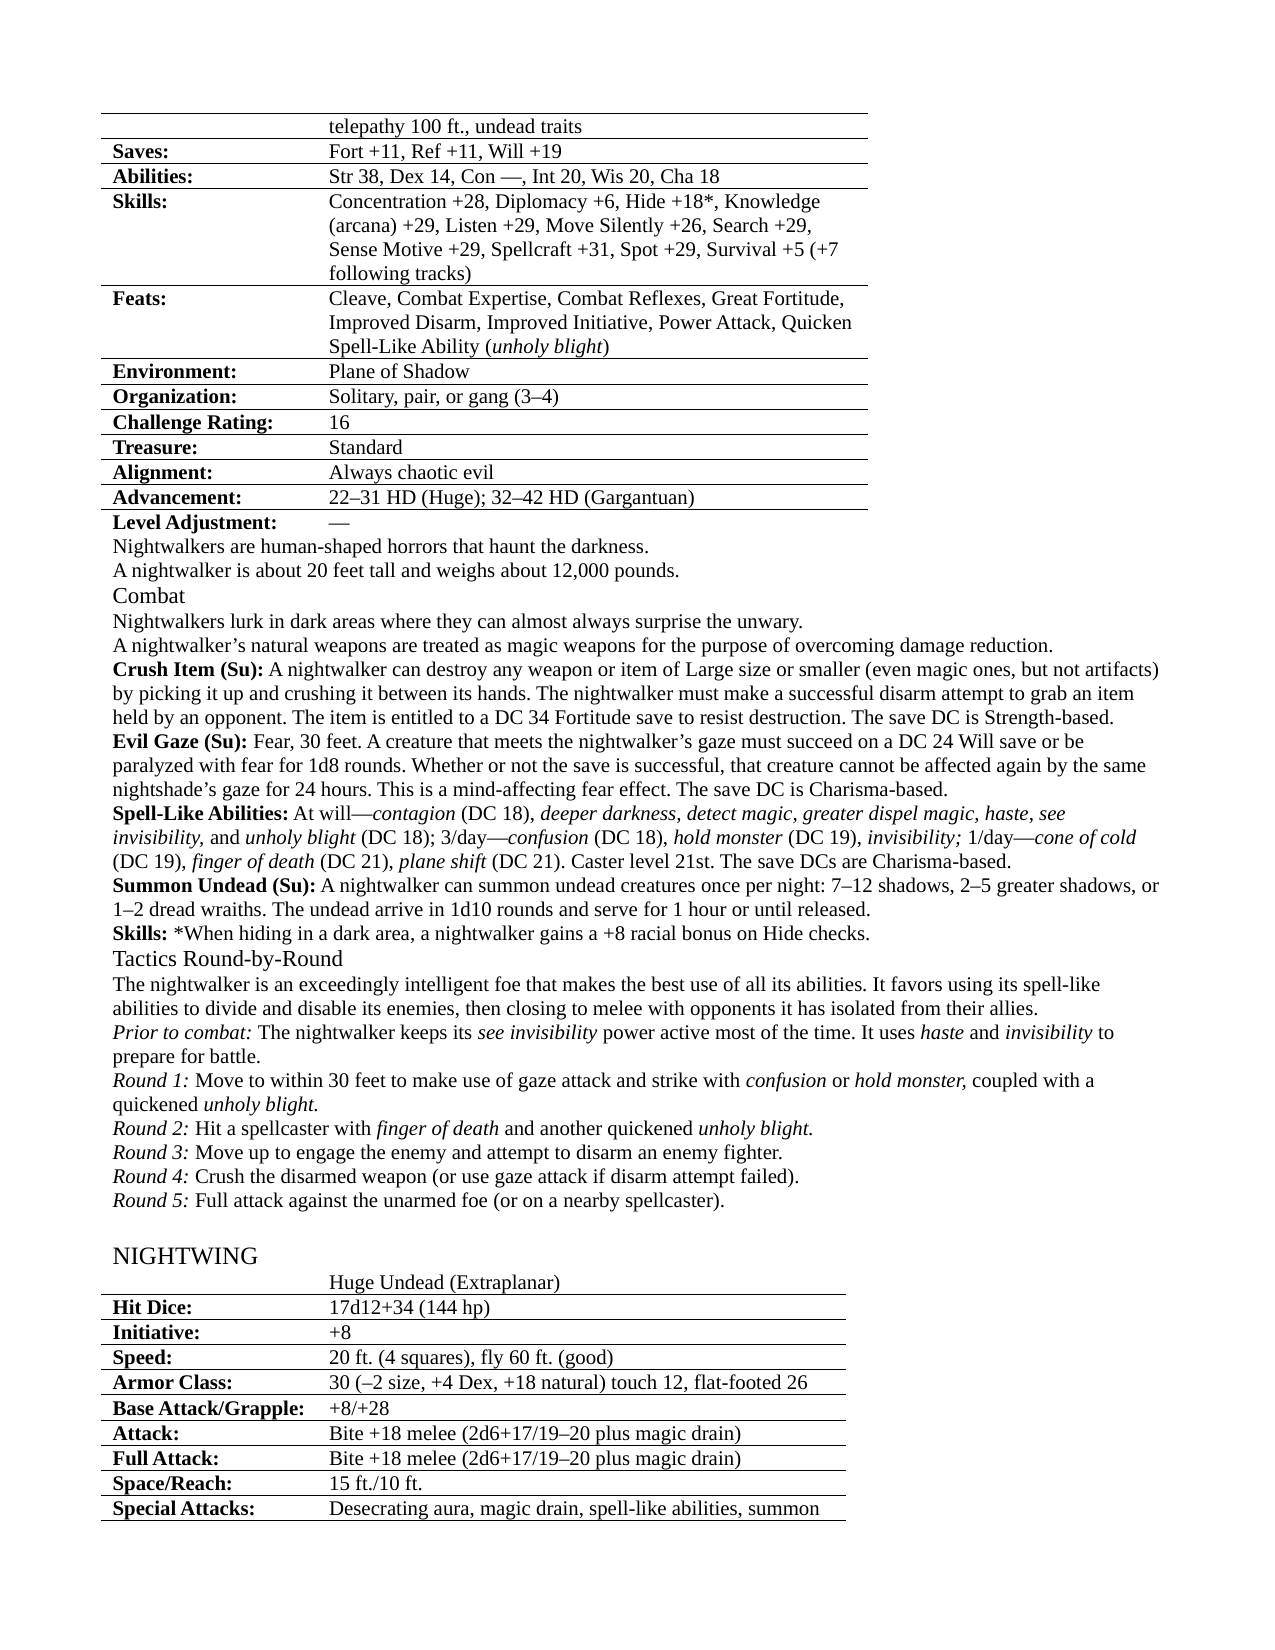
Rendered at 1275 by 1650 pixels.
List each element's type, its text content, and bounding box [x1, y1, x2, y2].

table_cell Hit Dice: [101, 1295, 318, 1319]
table_cell Base Attack/Grapple: [101, 1395, 318, 1419]
text Crush Item (Su): A nightwalker can destroy any weapon or item of Large size or smaller (even magic ones, but not artifacts) by picking it up and crushing it between its hands. The nightwalker must make a successful disarm attempt to grab an item held by an opponent. The item is entitled to a DC 34 Fortitude save to resist destruction. The save DC is Strength-based. [112, 657, 1162, 729]
table_cell Level Adjustment: [101, 510, 317, 534]
table_cell Cleave, Combat Expertise, Combat Reflexes, Great Fortitude, Improved Disarm, Improved Initiative, Power Attack, Quicken Spell-Like Ability (unholy blight) [318, 286, 868, 358]
text Evil Gaze (Su): Fear, 30 feet. A creature that meets the nightwalker’s gaze must succeed on a DC 24 Will save or be paralyzed with fear for 1d8 rounds. Whether or not the save is successful, that creature cannot be affected again by the same nightshade’s gaze for 24 hours. This is a mind-affecting fear effect. The save DC is Charisma-based. [112, 729, 1162, 801]
table_cell Fort +11, Ref +11, Will +19 [318, 139, 868, 163]
table_header Huge Undead (Extraplanar) [318, 1270, 846, 1294]
table_cell Skills: [101, 189, 317, 285]
table_cell 16 [318, 410, 868, 434]
table_cell Bite +18 melee (2d6+17/19–20 plus magic drain) [318, 1421, 846, 1444]
table_cell Solitary, pair, or gang (3–4) [318, 385, 868, 408]
table_cell Challenge Rating: [101, 410, 317, 434]
text NIGHTWING [112, 1241, 1162, 1270]
table_cell Plane of Shadow [318, 359, 868, 383]
table_cell Alignment: [101, 460, 317, 484]
table_header [101, 1270, 318, 1294]
table_cell Saves: [101, 139, 317, 163]
text Prior to combat: The nightwalker keeps its see invisibility power active most of the time. It uses haste and invisibility to prepare for battle. [112, 1020, 1162, 1068]
text Nightwalkers lurk in dark areas where they can almost always surprise the unwary. [112, 608, 1162, 633]
table_cell Concentration +28, Diplomacy +6, Hide +18*, Knowledge (arcana) +29, Listen +29, Move Silently +26, Search +29, Sense Motive +29, Spellcraft +31, Spot +29, Survival +5 (+7 following tracks) [318, 189, 868, 285]
text Tactics Round-by-Round [112, 945, 1162, 972]
text Skills: *When hiding in a dark area, a nightwalker gains a +8 racial bonus on Hide checks. [112, 921, 1162, 945]
table_cell Bite +18 melee (2d6+17/19–20 plus magic drain) [318, 1446, 846, 1470]
table_cell Speed: [101, 1345, 318, 1369]
table_cell — [318, 510, 868, 534]
table_cell Organization: [101, 385, 317, 408]
table_cell Standard [318, 435, 868, 459]
table_cell Advancement: [101, 485, 317, 509]
table_cell +8/+28 [318, 1395, 846, 1419]
table_cell Treasure: [101, 435, 317, 459]
table_cell [101, 114, 317, 138]
text Combat [112, 582, 1162, 608]
text Nightwalkers are human-shaped horrors that haunt the darkness. [112, 534, 1162, 558]
text Round 5: Full attack against the unarmed foe (or on a nearby spellcaster). [112, 1188, 1162, 1212]
text Spell-Like Abilities: At will—contagion (DC 18), deeper darkness, detect magic, greater dispel magic, haste, see invisibility, and unholy blight (DC 18); 3/day—confusion (DC 18), hold monster (DC 19), invisibility; 1/day—cone of cold (DC 19), finger of death (DC 21), plane shift (DC 21). Caster level 21st. The save DCs are Charisma-based. [112, 801, 1162, 873]
table_cell 20 ft. (4 squares), fly 60 ft. (good) [318, 1345, 846, 1369]
text The nightwalker is an exceedingly intelligent foe that makes the best use of all its abilities. It favors using its spell-like abilities to divide and disable its enemies, then closing to melee with opponents it has isolated from their allies. [112, 972, 1162, 1020]
text A nightwalker’s natural weapons are treated as magic weapons for the purpose of overcoming damage reduction. [112, 633, 1162, 657]
table_cell 30 (–2 size, +4 Dex, +18 natural) touch 12, flat-footed 26 [318, 1370, 846, 1394]
table_cell Armor Class: [101, 1370, 318, 1394]
table_cell Attack: [101, 1421, 318, 1444]
table_cell 15 ft./10 ft. [318, 1471, 846, 1495]
text Round 3: Move up to engage the enemy and attempt to disarm an enemy fighter. [112, 1140, 1162, 1164]
table_cell Desecrating aura, magic drain, spell-like abilities, summon [318, 1496, 846, 1520]
table_cell 17d12+34 (144 hp) [318, 1295, 846, 1319]
table_cell +8 [318, 1320, 846, 1344]
table_cell 22–31 HD (Huge); 32–42 HD (Gargantuan) [318, 485, 868, 509]
table_cell Space/Reach: [101, 1471, 318, 1495]
table_cell Environment: [101, 359, 317, 383]
text Round 4: Crush the disarmed weapon (or use gaze attack if disarm attempt failed). [112, 1164, 1162, 1188]
table_cell Full Attack: [101, 1446, 318, 1470]
text Summon Undead (Su): A nightwalker can summon undead creatures once per night: 7–12 shadows, 2–5 greater shadows, or 1–2 dread wraiths. The undead arrive in 1d10 rounds and serve for 1 hour or until released. [112, 873, 1162, 921]
table_cell Special Attacks: [101, 1496, 318, 1520]
table_cell Always chaotic evil [318, 460, 868, 484]
table_cell Str 38, Dex 14, Con —, Int 20, Wis 20, Cha 18 [318, 164, 868, 188]
table_cell Abilities: [101, 164, 317, 188]
text A nightwalker is about 20 feet tall and weighs about 12,000 pounds. [112, 558, 1162, 582]
table_cell telepathy 100 ft., undead traits [318, 114, 868, 138]
table_cell Feats: [101, 286, 317, 358]
text Round 1: Move to within 30 feet to make use of gaze attack and strike with confusion or hold monster, coupled with a quickened unholy blight. [112, 1068, 1162, 1116]
table_cell Initiative: [101, 1320, 318, 1344]
text Round 2: Hit a spellcaster with finger of death and another quickened unholy blight. [112, 1116, 1162, 1140]
